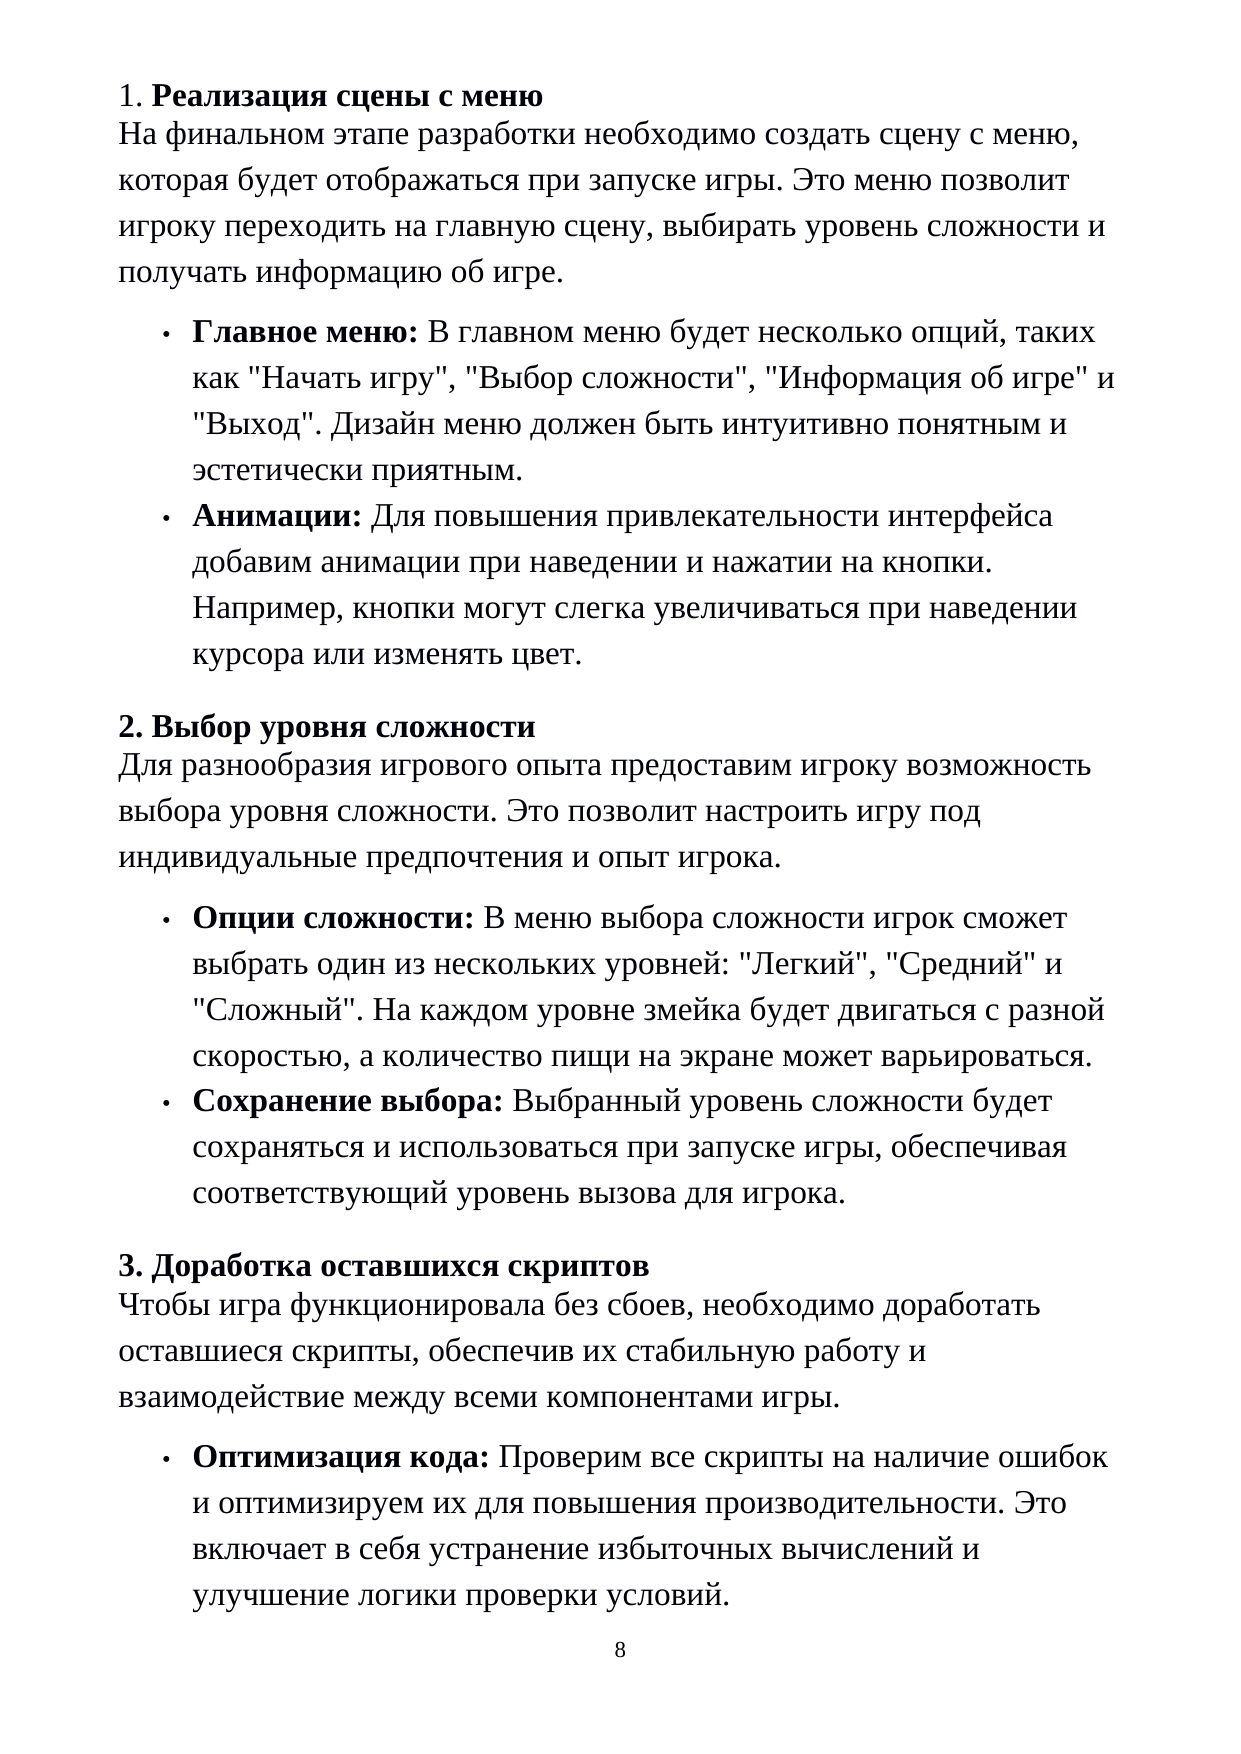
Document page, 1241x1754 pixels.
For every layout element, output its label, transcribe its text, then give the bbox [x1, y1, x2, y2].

subtitle 1. Реализация сцены с меню [118, 75, 1122, 113]
list Опции сложности: В меню выбора сложности игрок сможет выбрать один из нескольких уровней: "Легкий", "Средний" и "Сложный". На каждом уровне змейка будет двигаться с разной скоростью, а количество пищи на экране может варьироваться. [162, 897, 1122, 1073]
list Оптимизация кода: Проверим все скрипты на наличие ошибок и оптимизируем их для повышения производительности. Это включает в себя устранение избыточных вычислений и улучшение логики проверки условий. [162, 1436, 1122, 1612]
text Чтобы игра функционировала без сбоев, необходимо доработать оставшиеся скрипты, обеспечив их стабильную работу и взаимодействие между всеми компонентами игры. [118, 1284, 1122, 1414]
list Анимации: Для повышения привлекательности интерфейса добавим анимации при наведении и нажатии на кнопки. Например, кнопки могут слегка увеличиваться при наведении курсора или изменять цвет. [162, 495, 1122, 672]
text Для разнообразия игрового опыта предоставим игроку возможность выбора уровня сложности. Это позволит настроить игру под индивидуальные предпочтения и опыт игрока. [118, 744, 1122, 875]
list Главное меню: В главном меню будет несколько опций, таких как "Начать игру", "Выбор сложности", "Информация об игре" и "Выход". Дизайн меню должен быть интуитивно понятным и эстетически приятным. [162, 312, 1122, 488]
text На финальном этапе разработки необходимо создать сцену с меню, которая будет отображаться при запуске игры. Это меню позволит игроку переходить на главную сцену, выбирать уровень сложности и получать информацию об игре. [118, 113, 1122, 289]
list Сохранение выбора: Выбранный уровень сложности будет сохраняться и использоваться при запуске игры, обеспечивая соответствующий уровень вызова для игрока. [162, 1081, 1122, 1211]
subtitle 2. Выбор уровня сложности [118, 706, 1122, 744]
subtitle 3. Доработка оставшихся скриптов [118, 1246, 1122, 1284]
